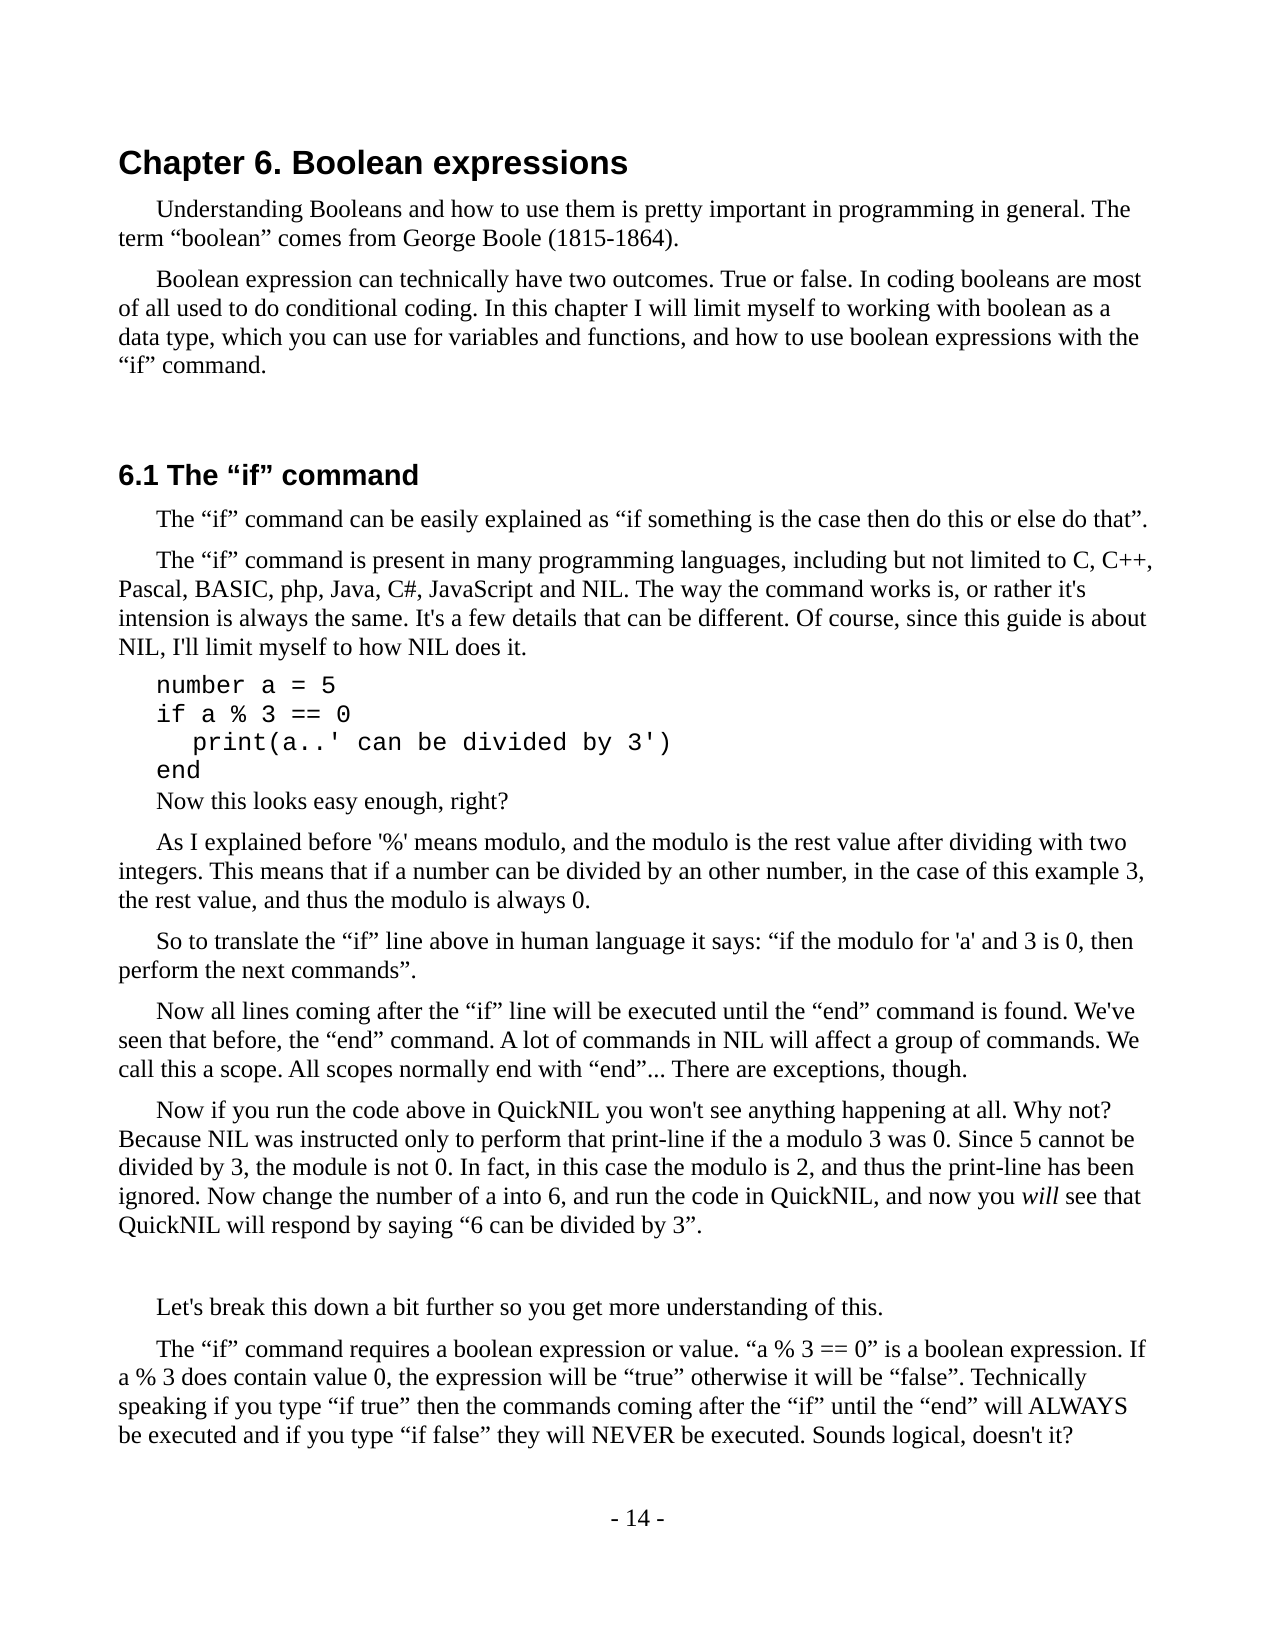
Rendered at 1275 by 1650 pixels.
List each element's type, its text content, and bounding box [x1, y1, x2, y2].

text Boolean expression can technically have two outcomes. True or false. In coding booleans are most of all used to do conditional coding. In this chapter I will limit myself to working with boolean as a data type, which you can use for variables and functions, and how to use boolean expressions with the “if” command. [118, 264, 1157, 379]
text end [118, 758, 1157, 786]
text print(a..' can be divided by 3') [118, 729, 1157, 758]
text Now all lines coming after the “if” line will be executed until the “end” command is found. We've seen that before, the “end” command. A lot of commands in NIL will affect a group of commands. We call this a scope. All scopes normally end with “end”... There are exceptions, though. [118, 996, 1157, 1082]
text if a % 3 == 0 [118, 701, 1157, 729]
text Let's break this down a bit further so you get more understanding of this. [118, 1292, 1157, 1321]
text The “if” command is present in many programming languages, including but not limited to C, C++, Pascal, BASIC, php, Java, C#, JavaScript and NIL. The way the command works is, or rather it's intension is always the same. It's a few details that can be different. Of course, since this guide is about NIL, I'll limit myself to how NIL does it. [118, 545, 1157, 660]
text The “if” command can be easily explained as “if something is the case then do this or else do that”. [118, 504, 1157, 533]
subtitle 6.1 The “if” command [118, 458, 1157, 492]
text As I explained before '%' means modulo, and the modulo is the rest value after dividing with two integers. This means that if a number can be divided by an other number, in the case of this example 3, the rest value, and thus the modulo is always 0. [118, 827, 1157, 914]
text So to translate the “if” line above in human language it says: “if the modulo for 'a' and 3 is 0, then perform the next commands”. [118, 926, 1157, 984]
text The “if” command requires a boolean expression or value. “a % 3 == 0” is a boolean expression. If a % 3 does contain value 0, the expression will be “true” otherwise it will be “false”. Technically speaking if you type “if true” then the commands coming after the “if” until the “end” will ALWAYS be executed and if you type “if false” they will NEVER be executed. Sounds logical, doesn't it? [118, 1334, 1157, 1449]
text Understanding Booleans and how to use them is pretty important in programming in general. The term “boolean” comes from George Boole (1815-1864). [118, 194, 1157, 252]
text Now this looks easy enough, right? [118, 786, 1157, 815]
subtitle Chapter 6. Boolean expressions [118, 143, 1157, 182]
text Now if you run the code above in QuickNIL you won't see anything happening at all. Why not? Because NIL was instructed only to perform that print-line if the a modulo 3 was 0. Since 5 cannot be divided by 3, the module is not 0. In fact, in this case the modulo is 2, and thus the print-line has been ignored. Now change the number of a into 6, and run the code in QuickNIL, and now you will see that QuickNIL will respond by saying “6 can be divided by 3”. [118, 1095, 1157, 1239]
text number a = 5 [118, 673, 1157, 701]
